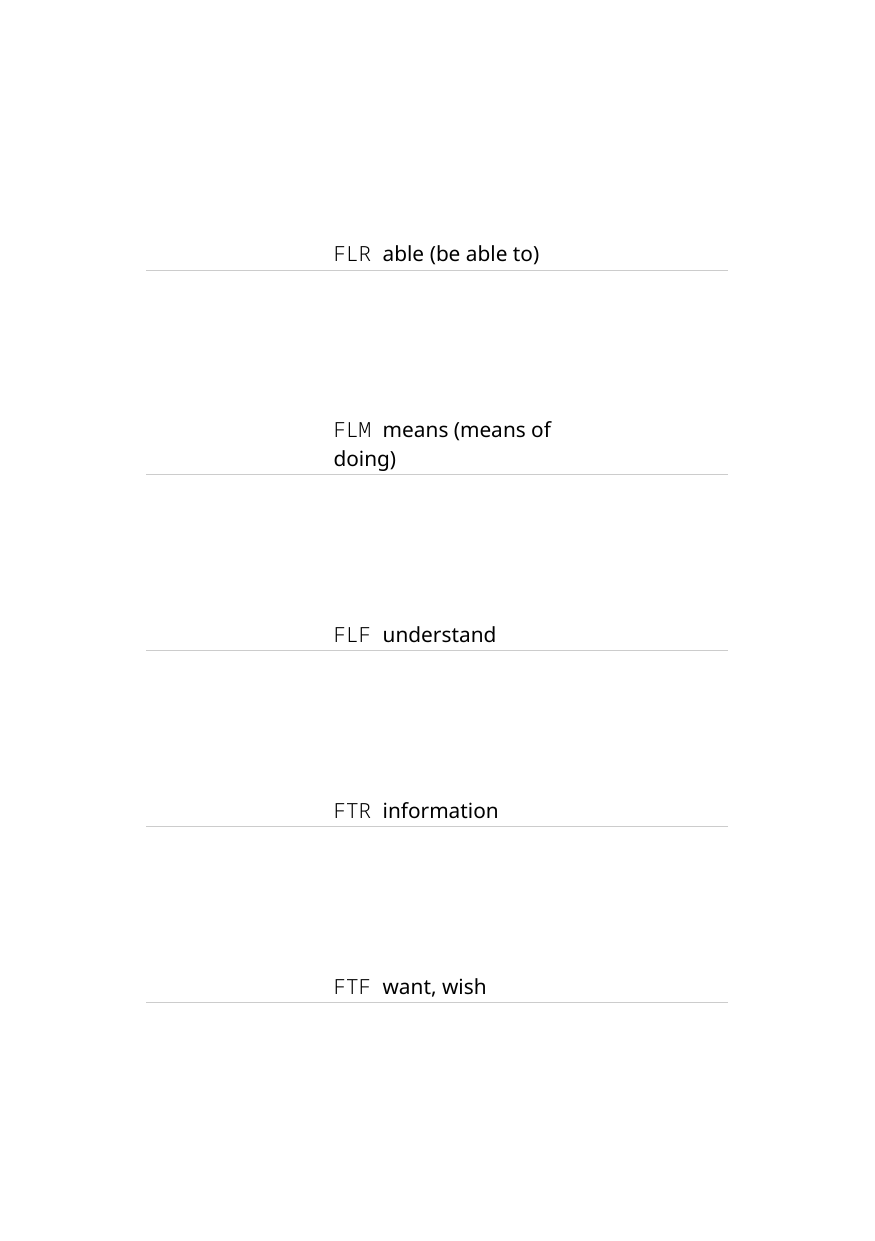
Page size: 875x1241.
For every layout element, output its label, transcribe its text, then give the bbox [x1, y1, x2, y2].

text FLF understand [146, 475, 728, 650]
text FLR able (be able to) [146, 94, 728, 270]
text FLM means (means of doing) [146, 271, 728, 474]
text FTF want, wish [146, 827, 728, 1002]
text FTR information [146, 651, 728, 826]
